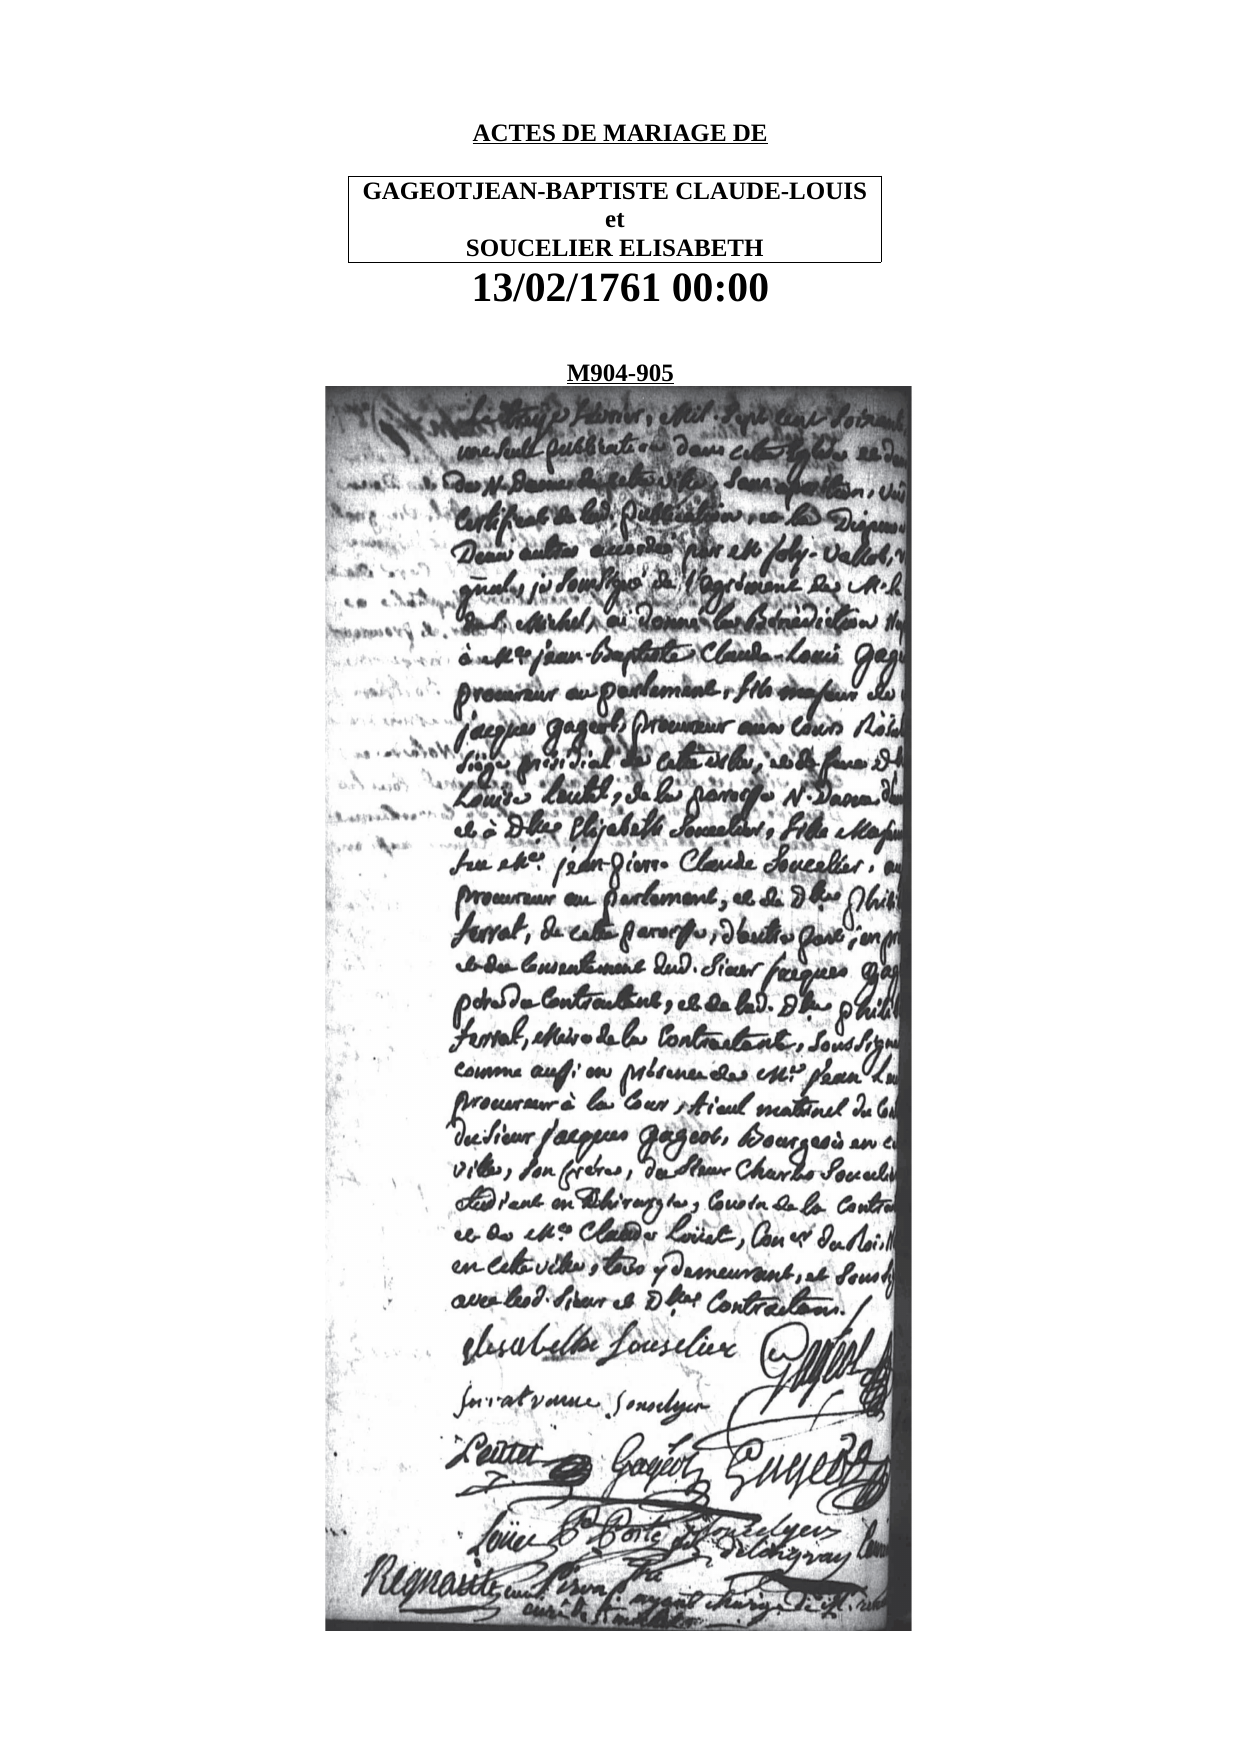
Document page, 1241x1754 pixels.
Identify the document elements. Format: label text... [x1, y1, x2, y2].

text ACTES DE MARIAGE DE [118, 118, 1122, 147]
text M904-905 [118, 358, 1122, 387]
text et [349, 204, 881, 233]
text 13/02/1761 00:00 [118, 262, 1122, 310]
picture [325, 386, 915, 1631]
text SOUCELIER ELISABETH [349, 233, 881, 262]
text GAGEOTJEAN-BAPTISTE CLAUDE-LOUIS [349, 177, 881, 204]
